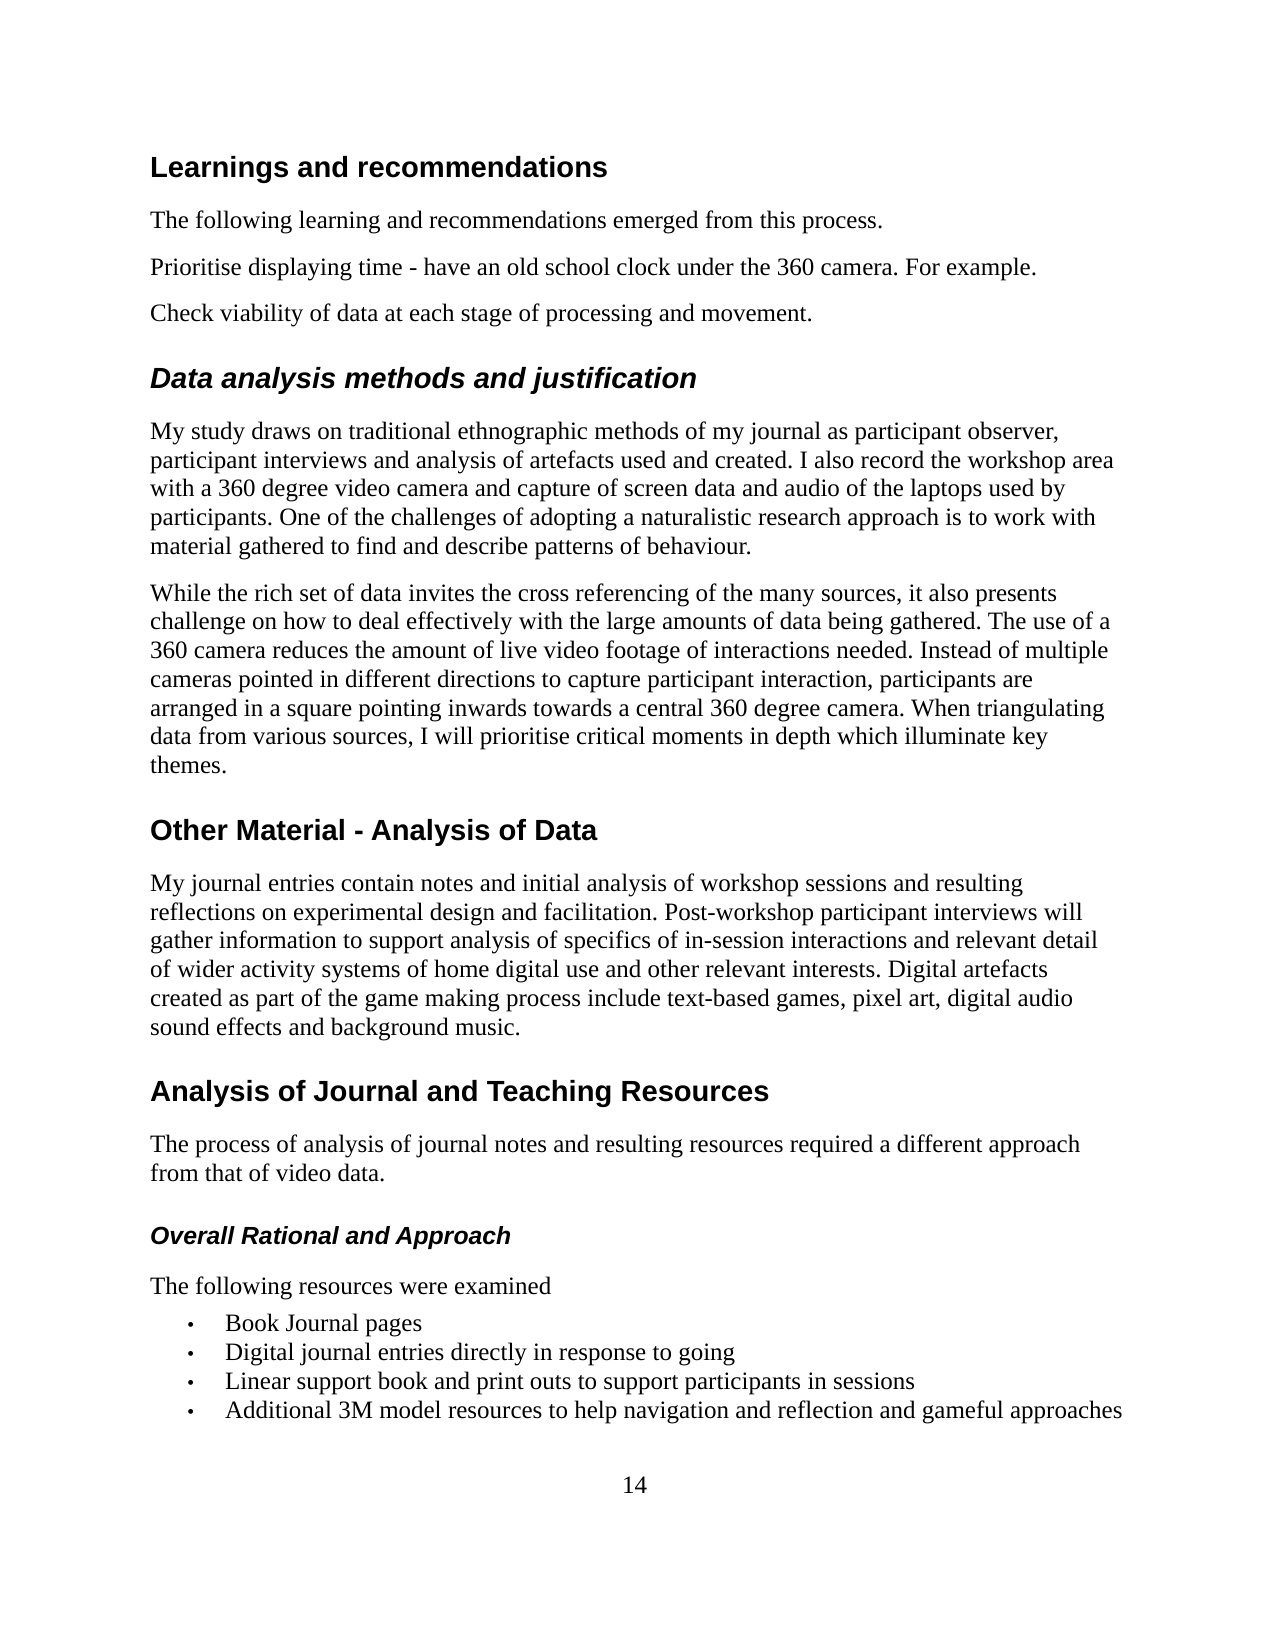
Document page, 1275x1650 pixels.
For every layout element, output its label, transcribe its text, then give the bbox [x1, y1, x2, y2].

text Check viability of data at each stage of processing and movement. [150, 298, 1125, 327]
subtitle Analysis of Journal and Teaching Resources [150, 1074, 1125, 1108]
subtitle Other Material - Analysis of Data [150, 813, 1125, 846]
subtitle Data analysis methods and justification [150, 361, 1125, 394]
subtitle Learnings and recommendations [150, 150, 1125, 183]
list Additional 3M model resources to help navigation and reflection and gameful approaches [187, 1395, 1125, 1423]
list Linear support book and print outs to support participants in sessions [187, 1366, 1125, 1395]
text The following learning and recommendations emerged from this process. [150, 205, 1125, 234]
text Prioritise displaying time - have an old school clock under the 360 camera. For example. [150, 252, 1125, 280]
text The process of analysis of journal notes and resulting resources required a different approach from that of video data. [150, 1129, 1125, 1187]
subtitle Overall Rational and Approach [150, 1221, 1125, 1249]
text My journal entries contain notes and initial analysis of workshop sessions and resulting reflections on experimental design and facilitation. Post-workshop participant interviews will gather information to support analysis of specifics of in-session interactions and relevant detail of wider activity systems of home digital use and other relevant interests. Digital artefacts created as part of the game making process include text-based games, pixel art, digital audio sound effects and background music. [150, 868, 1125, 1040]
text While the rich set of data invites the cross referencing of the many sources, it also presents challenge on how to deal effectively with the large amounts of data being gathered. The use of a 360 camera reduces the amount of live video footage of interactions needed. Instead of multiple cameras pointed in different directions to capture participant interaction, participants are arranged in a square pointing inwards towards a central 360 degree camera. When triangulating data from various sources, I will prioritise critical moments in depth which illuminate key themes. [150, 578, 1125, 779]
text My study draws on traditional ethnographic methods of my journal as participant observer, participant interviews and analysis of artefacts used and created. I also record the workshop area with a 360 degree video camera and capture of screen data and audio of the laptops used by participants. One of the challenges of adopting a naturalistic research approach is to work with material gathered to find and describe patterns of behaviour. [150, 416, 1125, 560]
text The following resources were examined [150, 1271, 1125, 1299]
list Book Journal pages [187, 1308, 1125, 1337]
list Digital journal entries directly in response to going [187, 1337, 1125, 1366]
